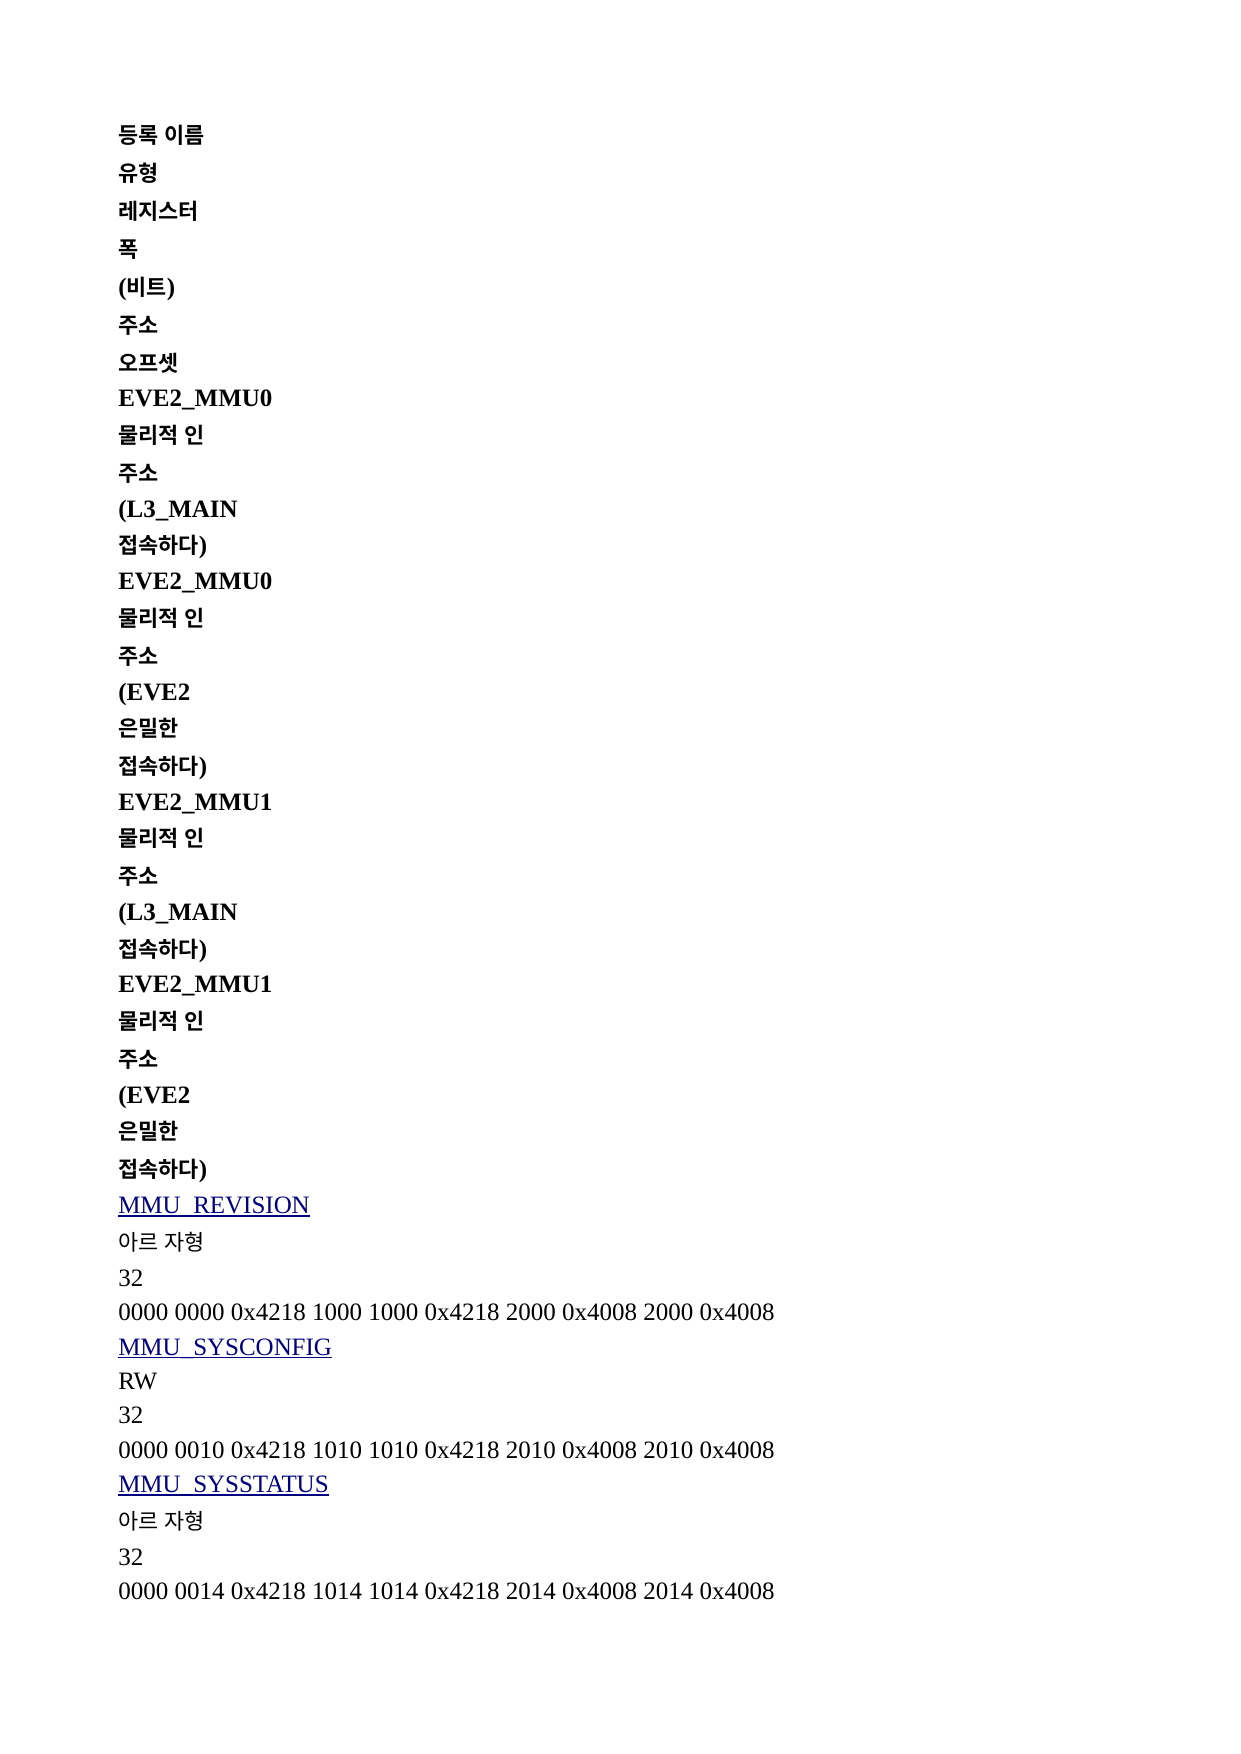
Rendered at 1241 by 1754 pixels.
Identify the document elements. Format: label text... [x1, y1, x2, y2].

text 주소 [118, 639, 1122, 670]
text EVE2_MMU0 [118, 566, 1122, 595]
text 접속하다) [118, 1152, 1122, 1184]
text MMU_SYSSTATUS [118, 1469, 1122, 1498]
text 등록 이름 [118, 118, 1122, 150]
text 은밀한 [118, 711, 1122, 743]
text 레지스터 [118, 194, 1122, 226]
text RW [118, 1366, 1122, 1395]
text 주소 [118, 859, 1122, 891]
text 은밀한 [118, 1114, 1122, 1146]
text EVE2_MMU1 [118, 969, 1122, 998]
text (L3_MAIN [118, 897, 1122, 926]
text MMU_REVISION [118, 1190, 1122, 1219]
text 물리적 인 [118, 601, 1122, 632]
text 접속하다) [118, 932, 1122, 963]
text 주소 [118, 308, 1122, 339]
text MMU_SYSCONFIG [118, 1332, 1122, 1360]
text EVE2_MMU1 [118, 787, 1122, 816]
text 유형 [118, 156, 1122, 188]
text 0000 0010 0x4218 1010 1010 0x4218 2010 0x4008 2010 0x4008 [118, 1435, 1122, 1464]
text 0000 0000 0x4218 1000 1000 0x4218 2000 0x4008 2000 0x4008 [118, 1297, 1122, 1326]
text 아르 자형 [118, 1504, 1122, 1536]
text (L3_MAIN [118, 494, 1122, 523]
text (EVE2 [118, 1080, 1122, 1109]
text 주소 [118, 456, 1122, 488]
text 32 [118, 1401, 1122, 1429]
text EVE2_MMU0 [118, 383, 1122, 412]
text 주소 [118, 1042, 1122, 1074]
text (비트) [118, 270, 1122, 301]
text 물리적 인 [118, 418, 1122, 450]
text 오프셋 [118, 346, 1122, 377]
text 32 [118, 1542, 1122, 1571]
text 아르 자형 [118, 1225, 1122, 1256]
text 0000 0014 0x4218 1014 1014 0x4218 2014 0x4008 2014 0x4008 [118, 1576, 1122, 1605]
text 접속하다) [118, 749, 1122, 781]
text 물리적 인 [118, 1004, 1122, 1036]
text (EVE2 [118, 677, 1122, 705]
text 접속하다) [118, 528, 1122, 560]
text 폭 [118, 232, 1122, 263]
text 물리적 인 [118, 821, 1122, 853]
text 32 [118, 1263, 1122, 1291]
